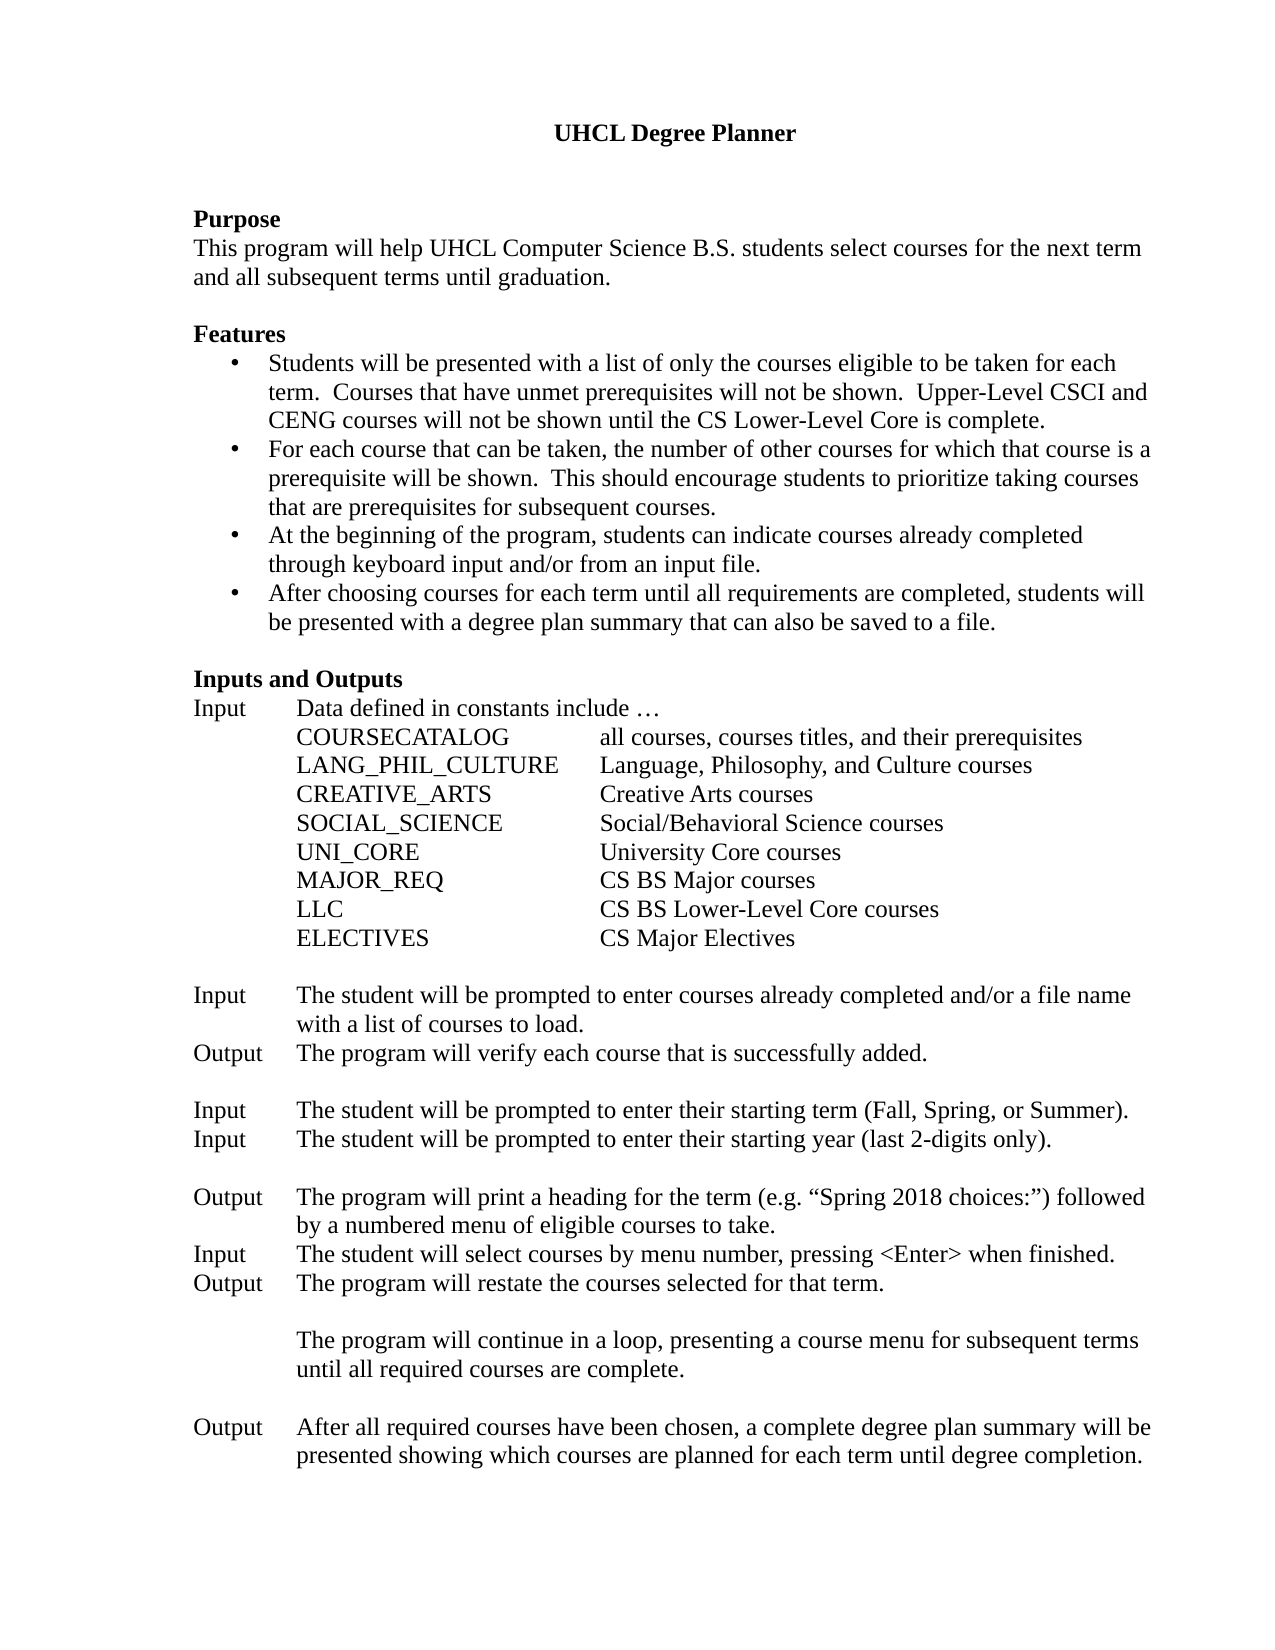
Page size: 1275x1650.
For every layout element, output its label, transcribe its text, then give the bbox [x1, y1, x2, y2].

list COURSECATALOG all courses, courses titles, and their prerequisites [193, 722, 1157, 751]
list Output The program will restate the courses selected for that term. [193, 1268, 1157, 1297]
list ELECTIVES CS Major Electives [193, 923, 1157, 952]
list Students will be presented with a list of only the courses eligible to be taken for each term. Courses that have unmet prerequisites will not be shown. Upper-Level CSCI and CENG courses will not be shown until the CS Lower-Level Core is complete. [231, 348, 1157, 434]
list Inputs and Outputs [193, 664, 1157, 693]
list Input The student will be prompted to enter courses already completed and/or a file name with a list of courses to load. [193, 981, 1157, 1038]
list UHCL Degree Planner [193, 118, 1157, 147]
list Output The program will verify each course that is successfully added. [193, 1038, 1157, 1067]
list The program will continue in a loop, presenting a course menu for subsequent terms until all required courses are complete. [193, 1326, 1157, 1383]
list This program will help UHCL Computer Science B.S. students select courses for the next term and all subsequent terms until graduation. [193, 233, 1157, 291]
list SOCIAL_SCIENCE Social/Behavioral Science courses [193, 808, 1157, 837]
list UNI_CORE University Core courses [193, 837, 1157, 866]
list Output After all required courses have been chosen, a complete degree plan summary will be presented showing which courses are planned for each term until degree completion. [193, 1412, 1157, 1469]
list LLC CS BS Lower-Level Core courses [193, 894, 1157, 923]
list LANG_PHIL_CULTURE Language, Philosophy, and Culture courses [193, 751, 1157, 779]
list Input The student will select courses by menu number, pressing <Enter> when finished. [193, 1239, 1157, 1268]
list For each course that can be taken, the number of other courses for which that course is a prerequisite will be shown. This should encourage students to prioritize taking courses that are prerequisites for subsequent courses. [231, 434, 1157, 521]
list MAJOR_REQ CS BS Major courses [193, 866, 1157, 894]
list Input The student will be prompted to enter their starting year (last 2-digits only). [193, 1124, 1157, 1153]
list At the beginning of the program, students can indicate courses already completed through keyboard input and/or from an input file. [231, 521, 1157, 578]
list Input Data defined in constants include … [193, 693, 1157, 722]
list After choosing courses for each term until all requirements are completed, students will be presented with a degree plan summary that can also be saved to a file. [231, 578, 1157, 636]
list CREATIVE_ARTS Creative Arts courses [193, 779, 1157, 808]
list Input The student will be prompted to enter their starting term (Fall, Spring, or Summer). [193, 1096, 1157, 1124]
list Output The program will print a heading for the term (e.g. “Spring 2018 choices:”) followed by a numbered menu of eligible courses to take. [193, 1182, 1157, 1239]
list Features [193, 319, 1157, 348]
list Purpose [193, 204, 1157, 233]
